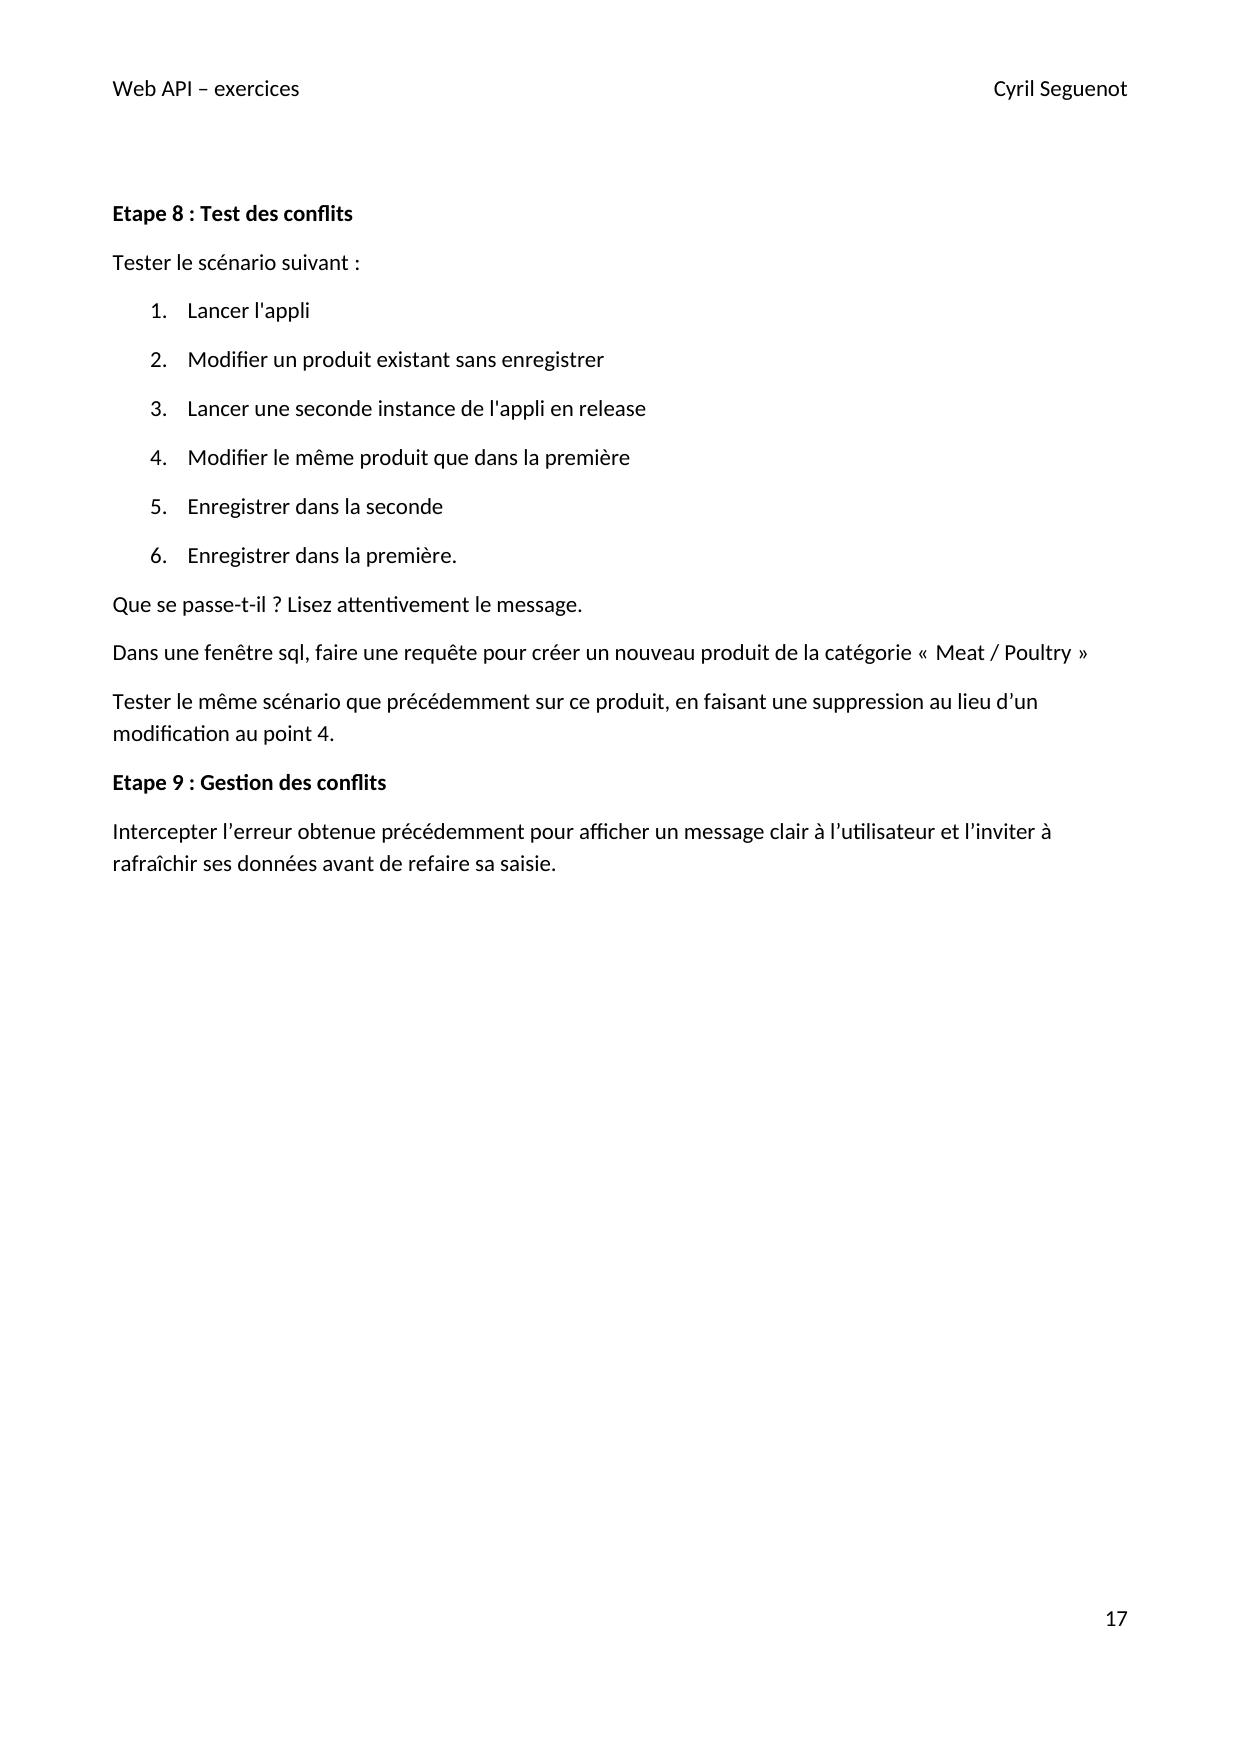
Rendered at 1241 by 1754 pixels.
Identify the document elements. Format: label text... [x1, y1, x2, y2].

list Modifier le même produit que dans la première [150, 443, 1128, 471]
text Tester le même scénario que précédemment sur ce produit, en faisant une suppression au lieu d’un modification au point 4. [112, 687, 1128, 748]
list Enregistrer dans la première. [150, 541, 1128, 569]
text Etape 9 : Gestion des conflits [112, 768, 1128, 796]
list Lancer l'appli [150, 297, 1128, 324]
text Etape 8 : Test des conflits [112, 199, 1128, 227]
list Enregistrer dans la seconde [150, 492, 1128, 520]
text Tester le scénario suivant : [112, 248, 1128, 276]
text Que se passe-t-il ? Lisez attentivement le message. [112, 590, 1128, 618]
list Modifier un produit existant sans enregistrer [150, 345, 1128, 373]
text Intercepter l’erreur obtenue précédemment pour afficher un message clair à l’utilisateur et l’inviter à rafraîchir ses données avant de refaire sa saisie. [112, 817, 1128, 877]
list Lancer une seconde instance de l'appli en release [150, 394, 1128, 422]
text Dans une fenêtre sql, faire une requête pour créer un nouveau produit de la catégorie « Meat / Poultry » [112, 638, 1128, 667]
